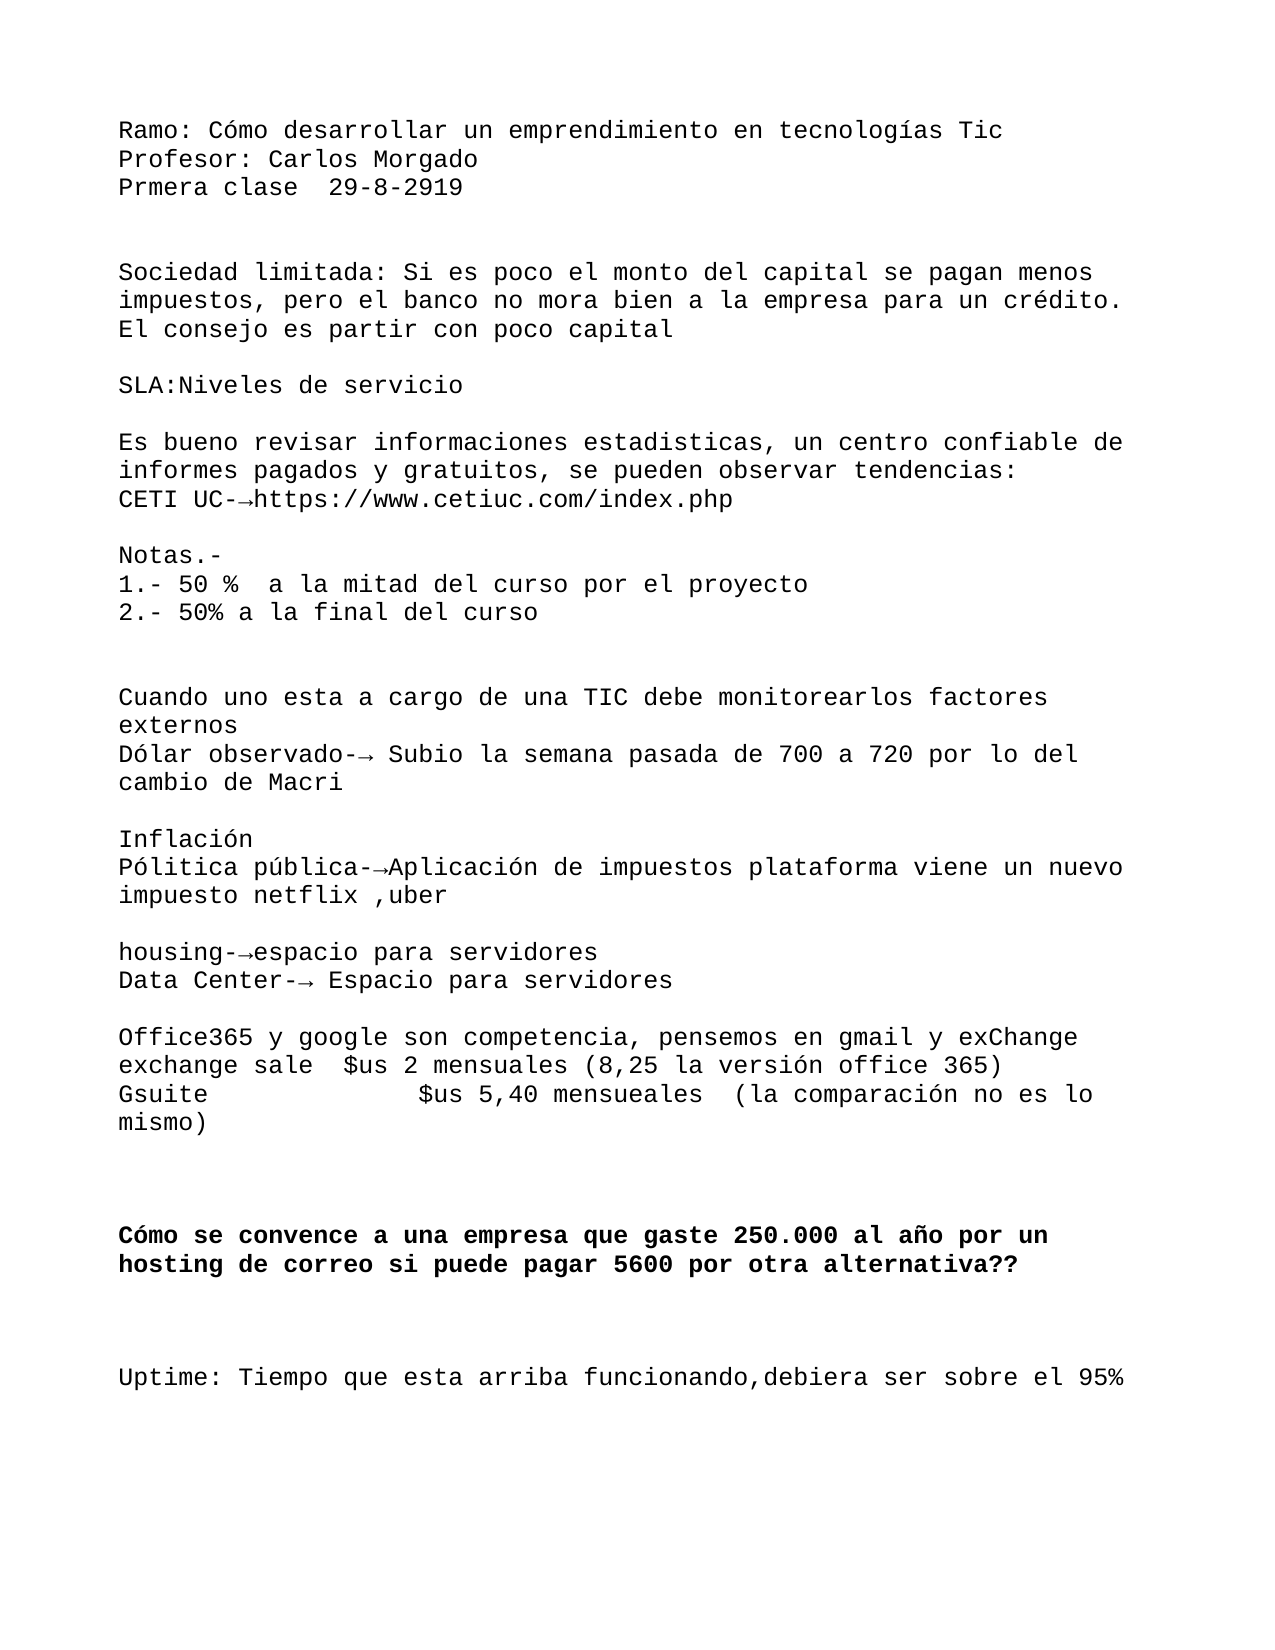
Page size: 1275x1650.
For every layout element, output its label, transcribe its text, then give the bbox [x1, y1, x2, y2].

text Sociedad limitada: Si es poco el monto del capital se pagan menos impuestos, pero el banco no mora bien a la empresa para un crédito. El consejo es partir con poco capital [118, 260, 1157, 345]
text 2.- 50% a la final del curso [118, 600, 1157, 628]
text Es bueno revisar informaciones estadisticas, un centro confiable de informes pagados y gratuitos, se pueden observar tendencias: [118, 430, 1157, 486]
text 1.- 50 % a la mitad del curso por el proyecto [118, 571, 1157, 600]
text Pólitica pública-→Aplicación de impuestos plataforma viene un nuevo impuesto netflix ,uber [118, 855, 1157, 911]
text Office365 y google son competencia, pensemos en gmail y exChange [118, 1025, 1157, 1053]
text Ramo: Cómo desarrollar un emprendimiento en tecnologías Tic [118, 118, 1157, 146]
text Inflación [118, 826, 1157, 855]
text Dólar observado-→ Subio la semana pasada de 700 a 720 por lo del cambio de Macri [118, 741, 1157, 798]
text Cómo se convence a una empresa que gaste 250.000 al año por un hosting de correo si puede pagar 5600 por otra alternativa?? [118, 1223, 1157, 1280]
text CETI UC-→https://www.cetiuc.com/index.php [118, 486, 1157, 515]
text Prmera clase 29-8-2919 [118, 175, 1157, 203]
text Data Center-→ Espacio para servidores [118, 968, 1157, 996]
text SLA:Niveles de servicio [118, 373, 1157, 401]
text Cuando uno esta a cargo de una TIC debe monitorearlos factores externos [118, 685, 1157, 741]
text Profesor: Carlos Morgado [118, 146, 1157, 175]
text housing-→espacio para servidores [118, 940, 1157, 968]
text exchange sale $us 2 mensuales (8,25 la versión office 365) [118, 1053, 1157, 1081]
text Notas.- [118, 543, 1157, 571]
text Gsuite $us 5,40 mensueales (la comparación no es lo mismo) [118, 1081, 1157, 1138]
text Uptime: Tiempo que esta arriba funcionando,debiera ser sobre el 95% [118, 1365, 1157, 1393]
